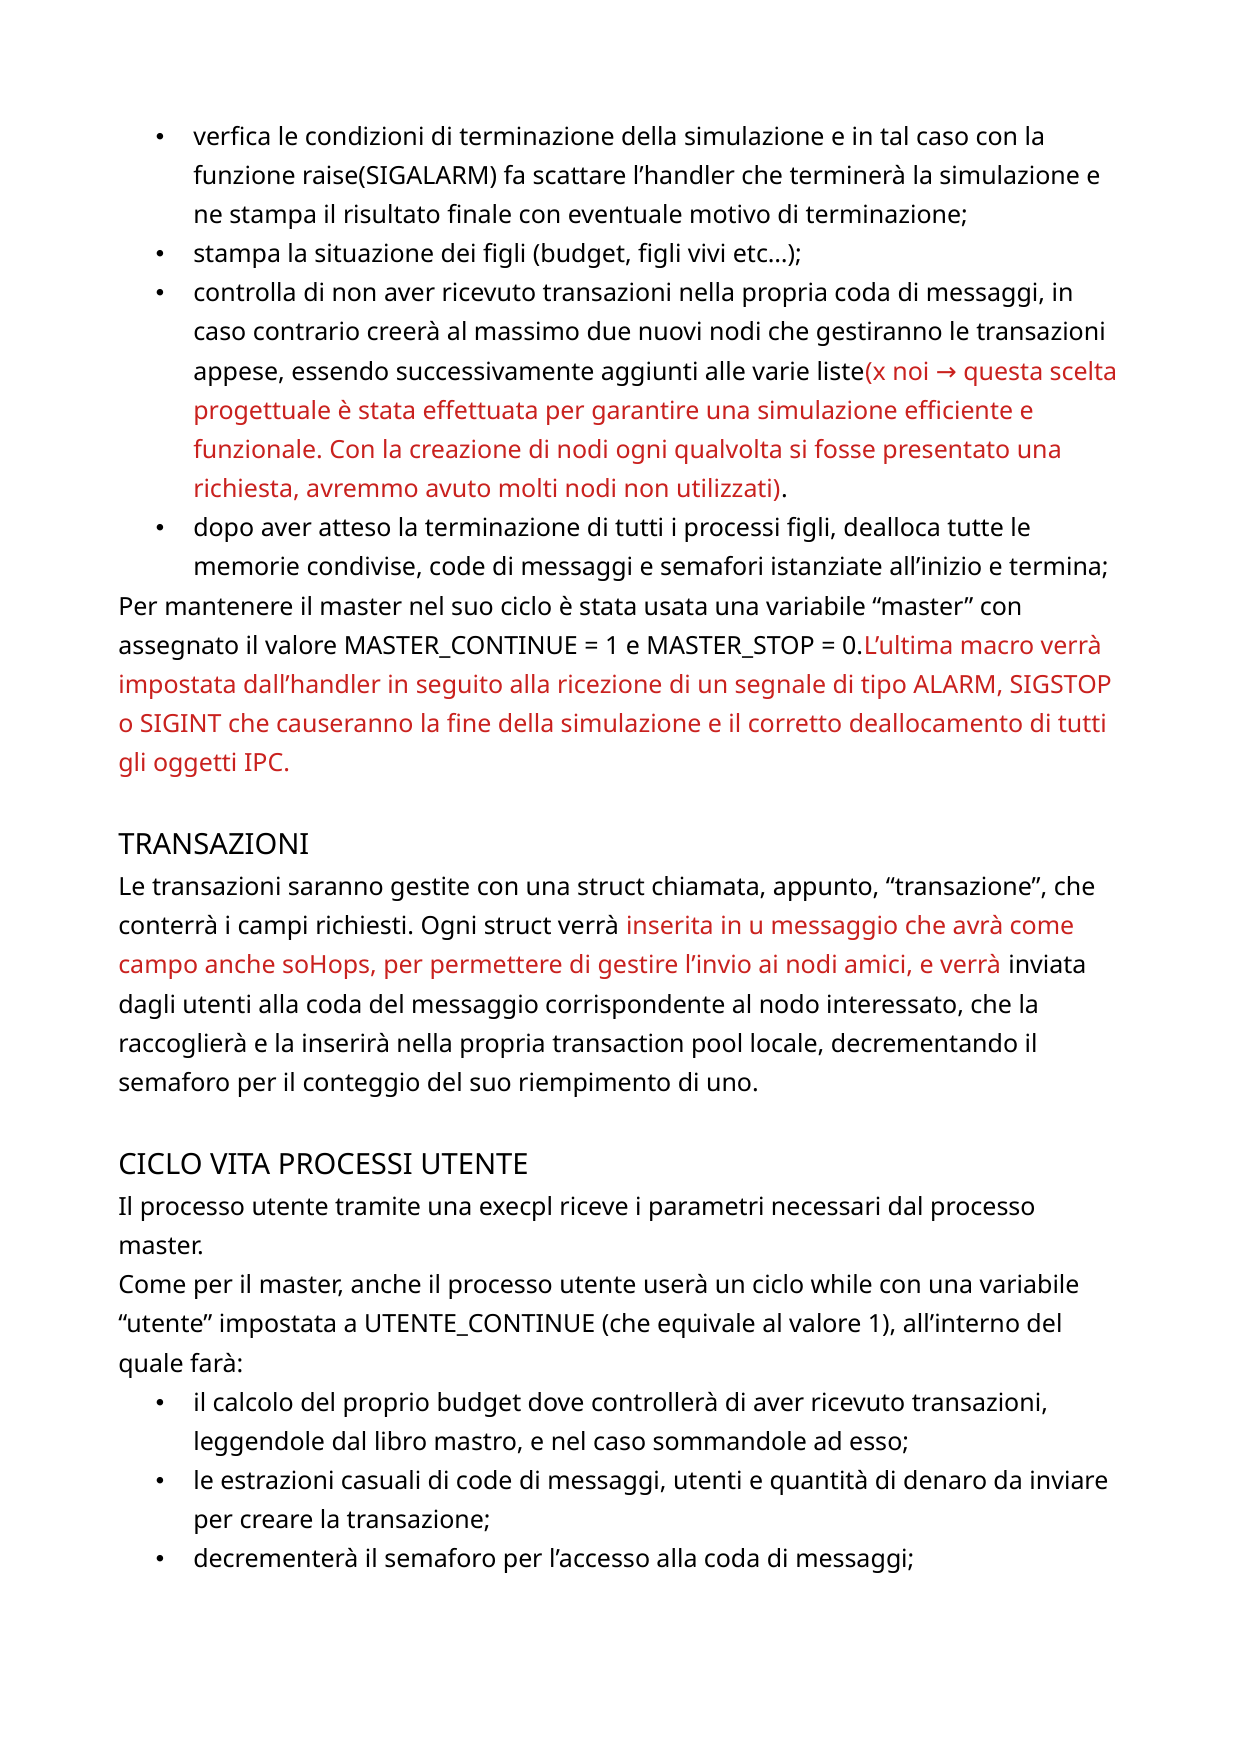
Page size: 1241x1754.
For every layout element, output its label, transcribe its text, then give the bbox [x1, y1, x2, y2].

text Il processo utente tramite una execpl riceve i parametri necessari dal processo master. [118, 1188, 1122, 1262]
text Le transazioni saranno gestite con una struct chiamata, appunto, “transazione”, che conterrà i campi richiesti. Ogni struct verrà inserita in u messaggio che avrà come campo anche soHops, per permettere di gestire l’invio ai nodi amici, e verrà inviata dagli utenti alla coda del messaggio corrispondente al nodo interessato, che la raccoglierà e la inserirà nella propria transaction pool locale, decrementando il semaforo per il conteggio del suo riempimento di uno. [118, 869, 1122, 1099]
list dopo aver atteso la terminazione di tutti i processi figli, dealloca tutte le memorie condivise, code di messaggi e semafori istanziate all’inizio e termina; [156, 510, 1122, 583]
list stampa la situazione dei figli (budget, figli vivi etc…); [156, 236, 1122, 270]
text CICLO VITA PROCESSI UTENTE [118, 1143, 1122, 1183]
list il calcolo del proprio budget dove controllerà di aver ricevuto transazioni, leggendole dal libro mastro, e nel caso sommandole ad esso; [156, 1384, 1122, 1458]
list verfica le condizioni di terminazione della simulazione e in tal caso con la funzione raise(SIGALARM) fa scattare l’handler che terminerà la simulazione e ne stampa il risultato finale con eventuale motivo di terminazione; [156, 118, 1122, 231]
list le estrazioni casuali di code di messaggi, utenti e quantità di denaro da inviare per creare la transazione; [156, 1463, 1122, 1536]
text TRANSAZIONI [118, 823, 1122, 863]
list controlla di non aver ricevuto transazioni nella propria coda di messaggi, in caso contrario creerà al massimo due nuovi nodi che gestiranno le transazioni appese, essendo successivamente aggiunti alle varie liste(x noi → questa scelta progettuale è stata effettuata per garantire una simulazione efficiente e funzionale. Con la creazione di nodi ogni qualvolta si fosse presentato una richiesta, avremmo avuto molti nodi non utilizzati). [156, 275, 1122, 505]
text Per mantenere il master nel suo ciclo è stata usata una variabile “master” con assegnato il valore MASTER_CONTINUE = 1 e MASTER_STOP = 0.L’ultima macro verrà impostata dall’handler in seguito alla ricezione di un segnale di tipo ALARM, SIGSTOP o SIGINT che causeranno la fine della simulazione e il corretto deallocamento di tutti gli oggetti IPC. [118, 588, 1122, 779]
text Come per il master, anche il processo utente userà un ciclo while con una variabile “utente” impostata a UTENTE_CONTINUE (che equivale al valore 1), all’interno del quale farà: [118, 1267, 1122, 1379]
list decrementerà il semaforo per l’accesso alla coda di messaggi; [156, 1541, 1122, 1575]
